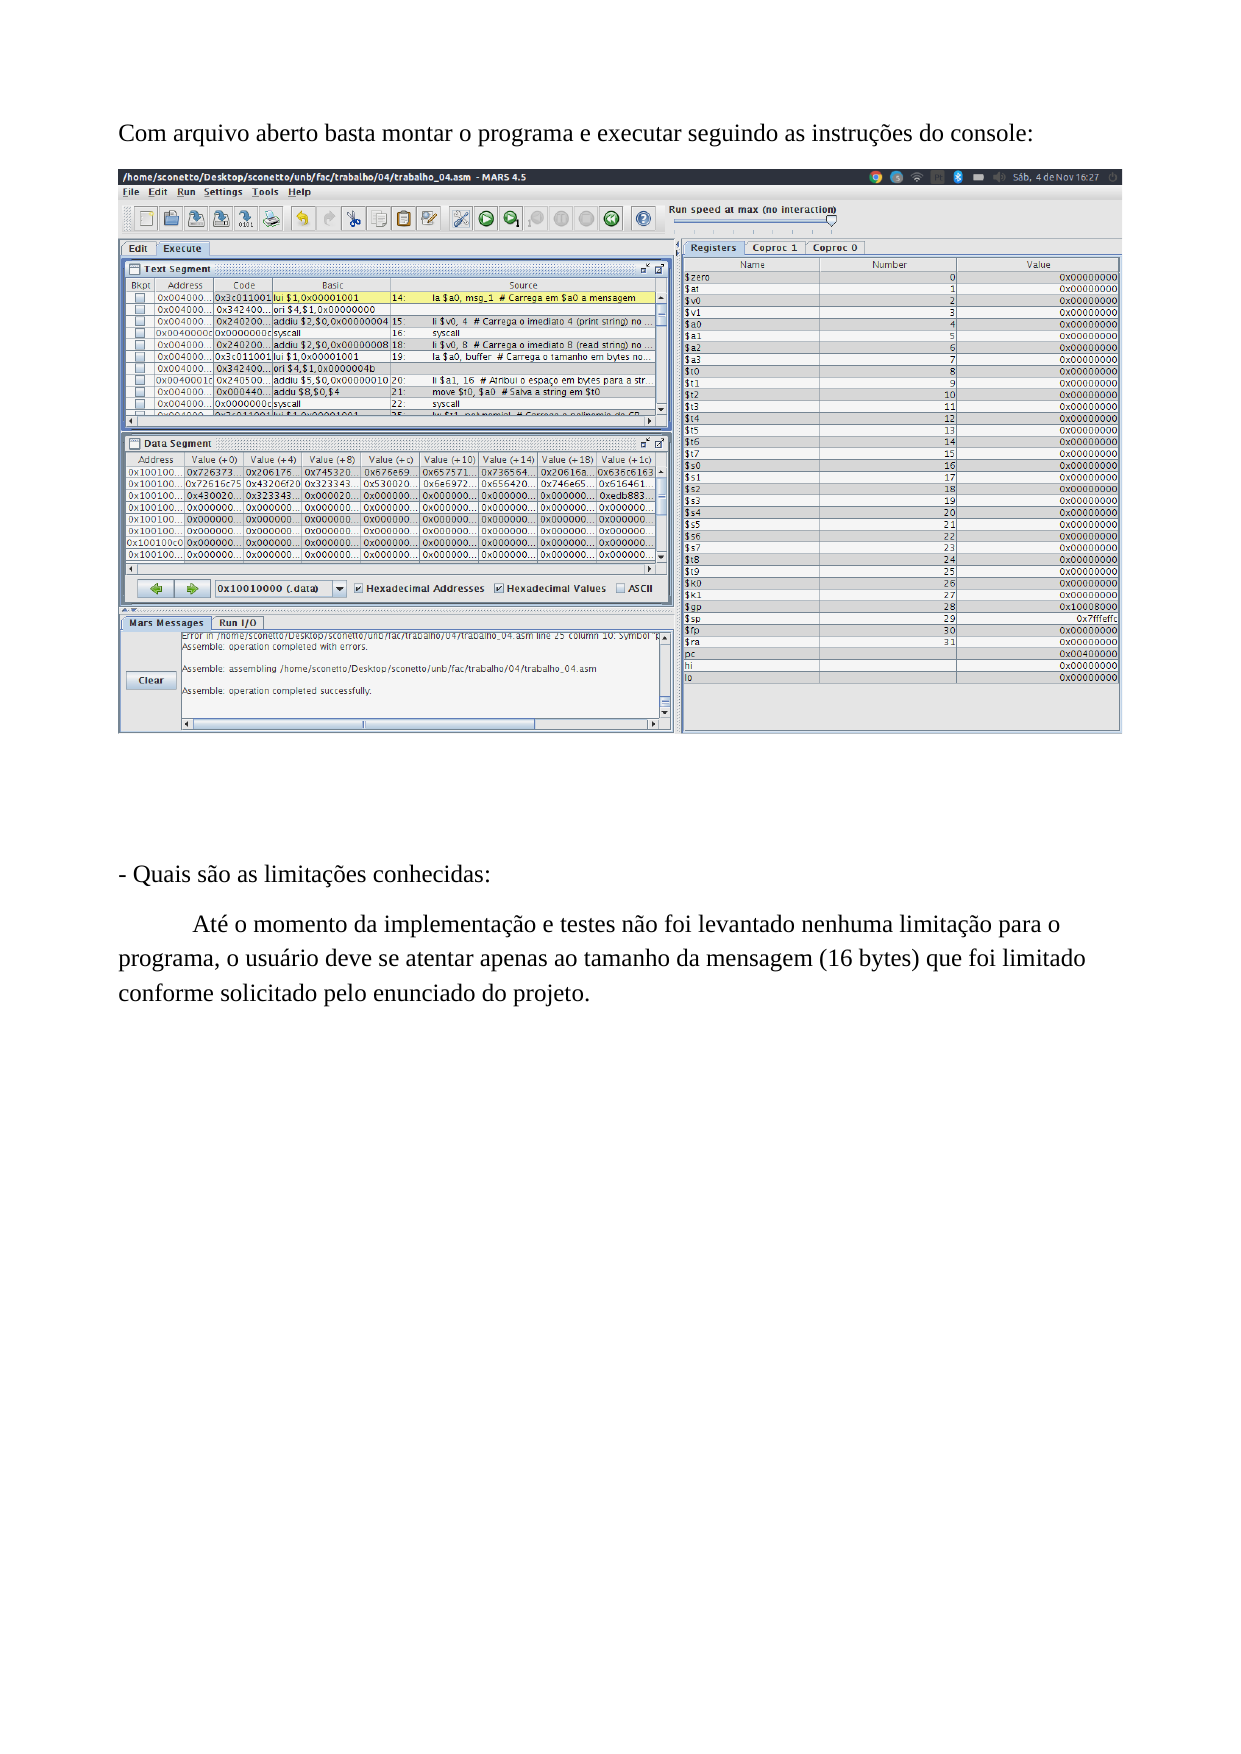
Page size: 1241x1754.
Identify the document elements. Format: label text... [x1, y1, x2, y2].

text Com arquivo aberto basta montar o programa e executar seguindo as instruções do console: [118, 118, 1122, 147]
picture [118, 169, 1123, 734]
text - Quais são as limitações conhecidas: [118, 859, 1122, 888]
text Até o momento da implementação e testes não foi levantado nenhuma limitação para o programa, o usuário deve se atentar apenas ao tamanho da mensagem (16 bytes) que foi limitado conforme solicitado pelo enunciado do projeto. [118, 909, 1122, 1006]
